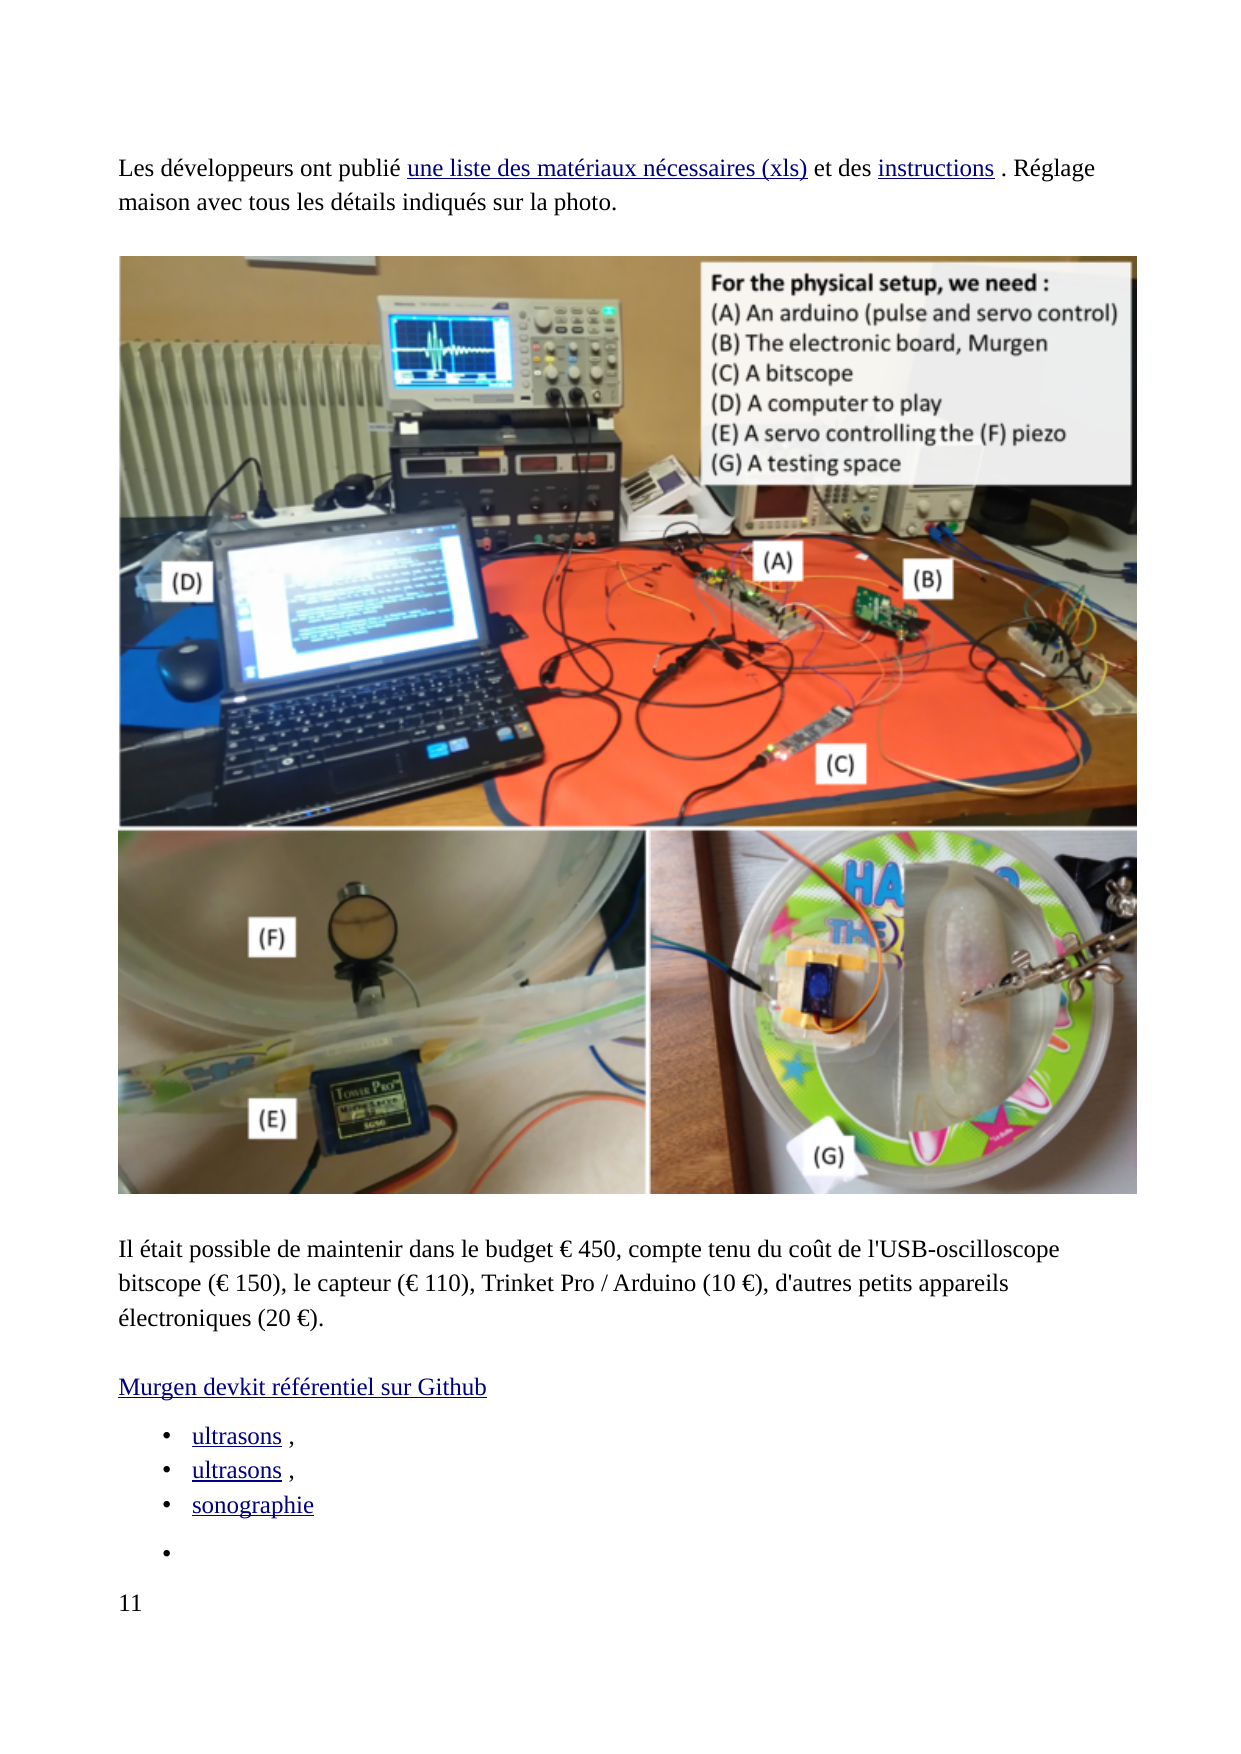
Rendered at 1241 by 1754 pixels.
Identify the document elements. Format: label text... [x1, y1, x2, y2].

picture [118, 256, 1137, 1194]
list ultrasons , [162, 1455, 1122, 1484]
text la recherche cardiaque au premier coup d'oeil à votre propre enfant avant même sa naissance - tout cela est possible grâce à l'échographie (US) ou l'échographie, l'un des outils les plus puissants non invasives de la médecine moderne. Mais il est cher. Echographie Scanner d'une valeur de 100 000 $, de sorte qu'un tel dispositif n'a pas même dans chaque clinique. Les militants projettent Murgen a décidé de corriger cette lacune - et de créer un scanner à ultrasons maison coûtant moins de 500 $. Murgen est un fork du projet echOpen et vise à créer un ensemble de technologies pour les scientifiques, les pirates, les responsables et les militants de l' Open Hardware Source pour l'échographie. Sur la page du projet indique que , jusqu'à présent, n'a pas réussi à concevoir la construction de la carte de circuit principal ( circuit, pdf ) et faire le premier prototype. Pay testé physiquement et 28 Mars, 2016 a reçu la première image cliniquement utile - il est, cependant, pas un enfant, mais seulement un préservatif rempli d'un gel à base d'agar, et des boules de tapioca. Dans l'illustration, vous pouvez comparer les images d'échographes commerciales et récréatives. Les développeurs ont publié une liste des matériaux nécessaires (xls) et des instructions . Réglage maison avec tous les détails indiqués sur la photo. Il était possible de maintenir dans le budget € 450, compte tenu du coût de l'USB-oscilloscope bitscope (€ 150), le capteur (€ 110), Trinket Pro / Arduino (10 €), d'autres petits appareils électroniques (20 €). Murgen devkit référentiel sur Github [118, 118, 1122, 256]
list sonographie [162, 1490, 1122, 1518]
text la recherche cardiaque au premier coup d'oeil à votre propre enfant avant même sa naissance - tout cela est possible grâce à l'échographie (US) ou l'échographie, l'un des outils les plus puissants non invasives de la médecine moderne. Mais il est cher. Echographie Scanner d'une valeur de 100 000 $, de sorte qu'un tel dispositif n'a pas même dans chaque clinique. Les militants projettent Murgen a décidé de corriger cette lacune - et de créer un scanner à ultrasons maison coûtant moins de 500 $. Murgen est un fork du projet echOpen et vise à créer un ensemble de technologies pour les scientifiques, les pirates, les responsables et les militants de l' Open Hardware Source pour l'échographie. Sur la page du projet indique que , jusqu'à présent, n'a pas réussi à concevoir la construction de la carte de circuit principal ( circuit, pdf ) et faire le premier prototype. Pay testé physiquement et 28 Mars, 2016 a reçu la première image cliniquement utile - il est, cependant, pas un enfant, mais seulement un préservatif rempli d'un gel à base d'agar, et des boules de tapioca. Dans l'illustration, vous pouvez comparer les images d'échographes commerciales et récréatives. Les développeurs ont publié une liste des matériaux nécessaires (xls) et des instructions . Réglage maison avec tous les détails indiqués sur la photo. Il était possible de maintenir dans le budget € 450, compte tenu du coût de l'USB-oscilloscope bitscope (€ 150), le capteur (€ 110), Trinket Pro / Arduino (10 €), d'autres petits appareils électroniques (20 €). Murgen devkit référentiel sur Github [118, 1194, 1122, 1400]
list ultrasons , [162, 1421, 1122, 1449]
text 11 [118, 1588, 1122, 1617]
